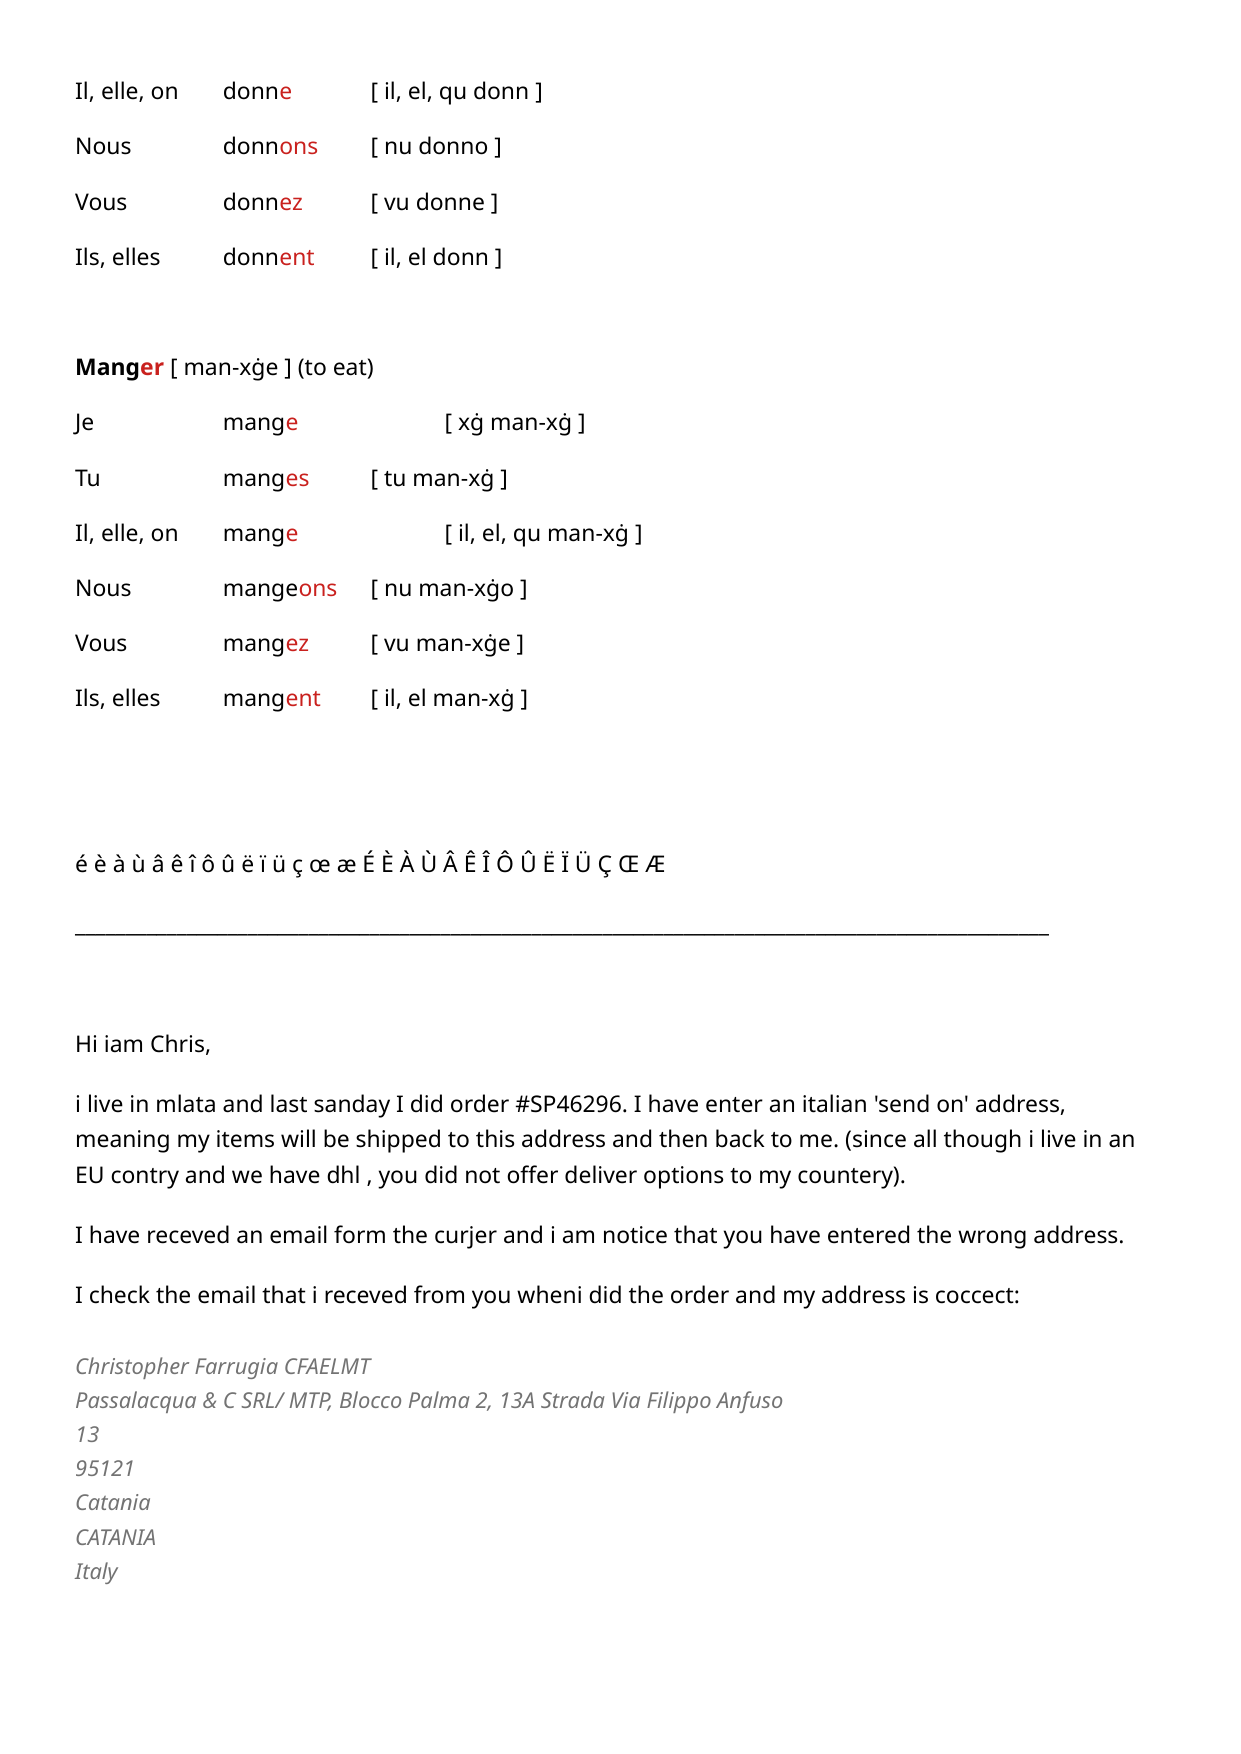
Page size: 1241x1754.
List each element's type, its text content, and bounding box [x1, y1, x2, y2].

text ________________________________________________________________________________________________ [75, 908, 1165, 939]
text I check the email that i receved from you wheni did the order and my address is coccect: Christopher Farrugia CFAELMT Passalacqua & C SRL/ MTP, Blocco Palma 2, 13A Strada Via Filippo Anfuso 13 95121 Catania CATANIA Italy [75, 1279, 1165, 1620]
text Nous mangeons [ nu man-xġo ] [75, 572, 1165, 603]
text Ils, elles mangent [ il, el man-xġ ] [75, 682, 1165, 713]
text Je mange [ xġ man-xġ ] [75, 406, 1165, 437]
text Vous mangez [ vu man-xġe ] [75, 627, 1165, 658]
text Hi iam Chris, [75, 1028, 1165, 1059]
text I have receved an email form the curjer and i am notice that you have entered the wrong address. [75, 1219, 1165, 1251]
text Il, elle, on mange [ il, el, qu man-xġ ] [75, 517, 1165, 548]
text é è à ù â ê î ô û ë ï ü ç œ æ É È À Ù Â Ê Î Ô Û Ë Ï Ü Ç Œ Æ [75, 848, 1165, 879]
text i live in mlata and last sanday I did order #SP46296. I have enter an italian 'send on' address, meaning my items will be shipped to this address and then back to me. (since all though i live in an EU contry and we have dhl , you did not offer deliver options to my countery). [75, 1087, 1165, 1191]
text Manger [ man-xġe ] (to eat) [75, 351, 1165, 382]
text Tu manges [ tu man-xġ ] [75, 461, 1165, 493]
text Nous donnons [ nu donno ] [75, 130, 1165, 161]
text Vous donnez [ vu donne ] [75, 185, 1165, 217]
text Ils, elles donnent [ il, el donn ] [75, 241, 1165, 272]
text Il, elle, on donne [ il, el, qu donn ] [75, 75, 1165, 106]
